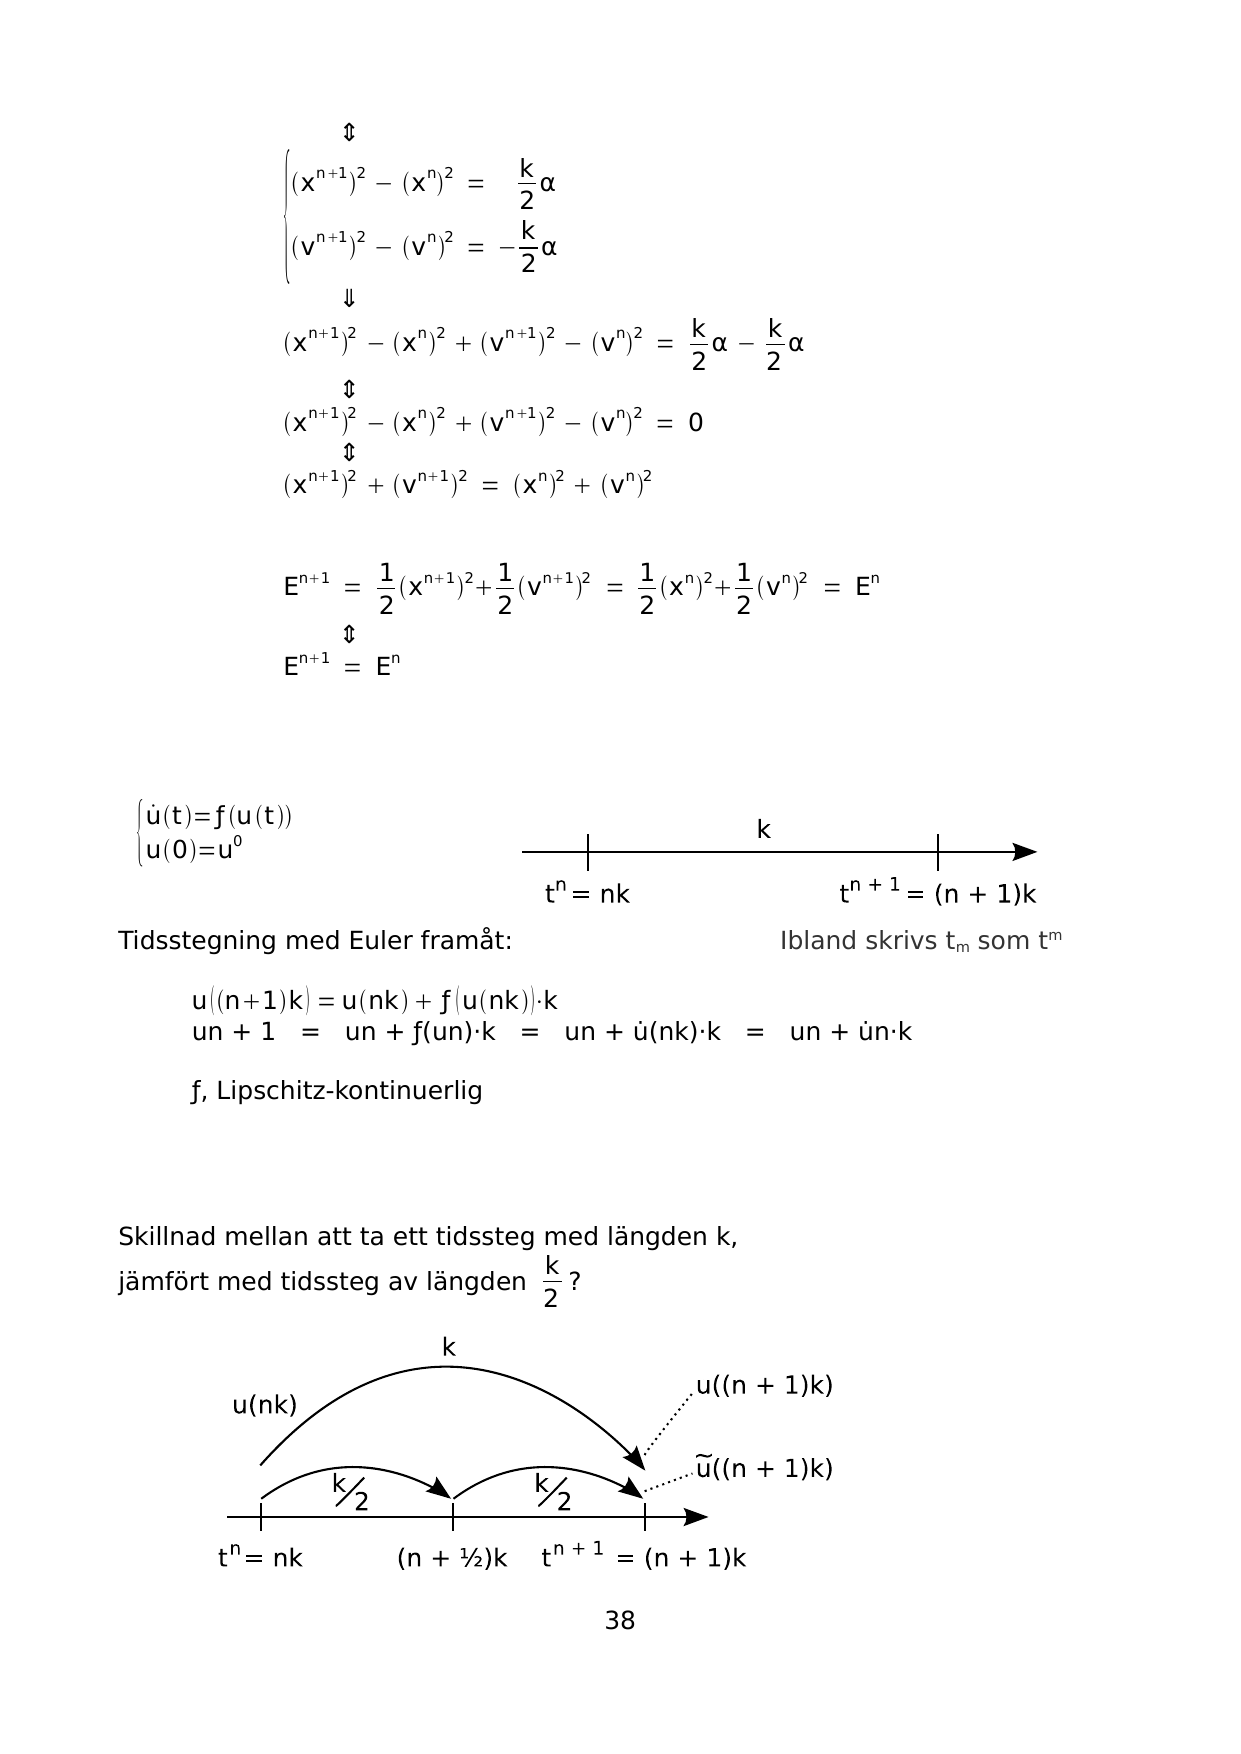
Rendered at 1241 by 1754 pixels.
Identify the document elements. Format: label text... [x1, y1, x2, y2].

text Skillnad mellan att ta ett tidssteg med längden k, [118, 1222, 1122, 1251]
text ⇕ [118, 620, 1122, 649]
text ⇕ [118, 118, 1122, 147]
text ⇕ [118, 376, 1122, 405]
text un + 1 = un + ƒ(un)⋅k = un + u̇(nk)⋅k = un + u̇n⋅k [118, 1018, 1122, 1047]
text ⇓ [118, 285, 1122, 314]
text Tidsstegning med Euler framåt: Ibland skrivs tm som tm [118, 926, 1122, 956]
text ƒ, Lipschitz-kontinuerlig [118, 1076, 1122, 1105]
text jämfört med tidssteg av längden ? [118, 1251, 1122, 1313]
text ⇕ [118, 438, 1122, 467]
